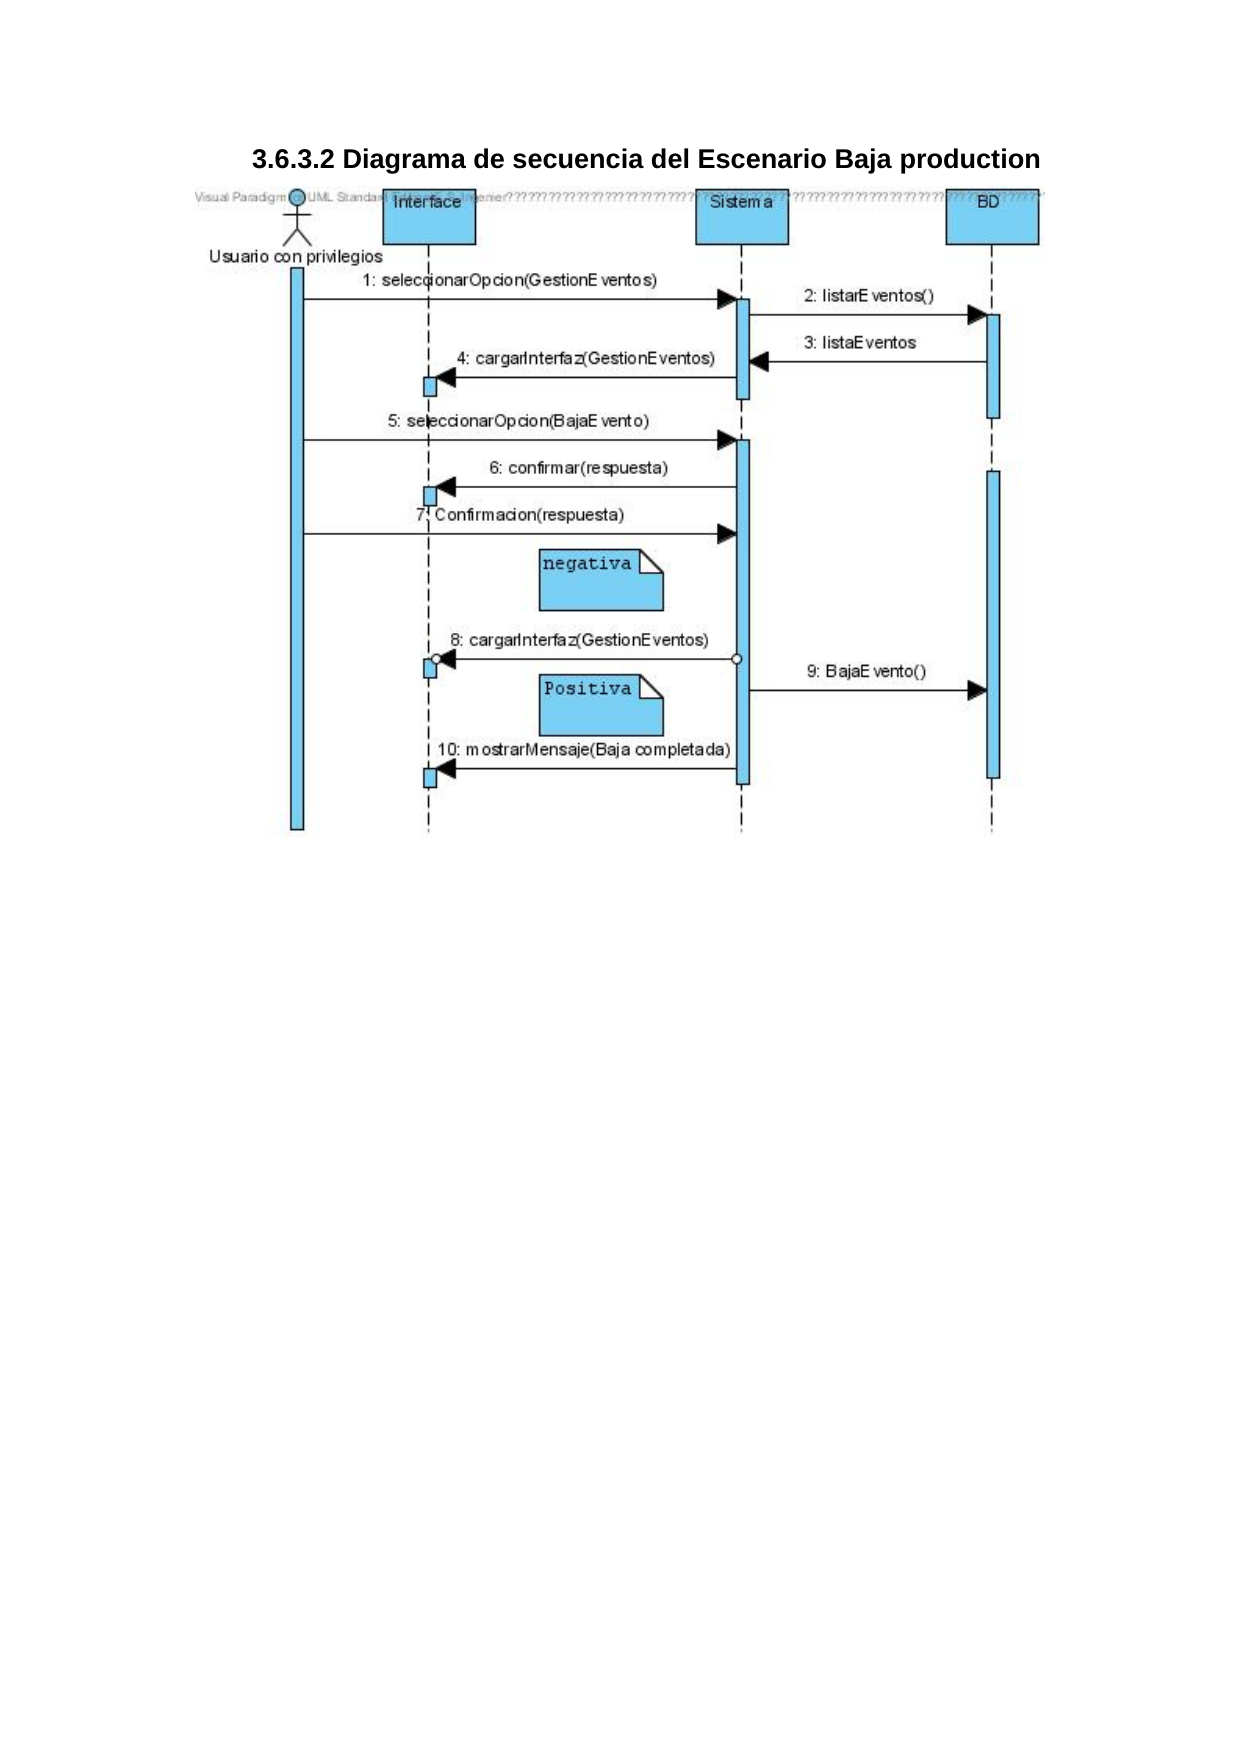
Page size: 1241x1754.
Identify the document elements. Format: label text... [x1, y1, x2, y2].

list Diagrama de secuencia del Escenario Baja production [244, 143, 1122, 174]
picture [195, 186, 1045, 837]
